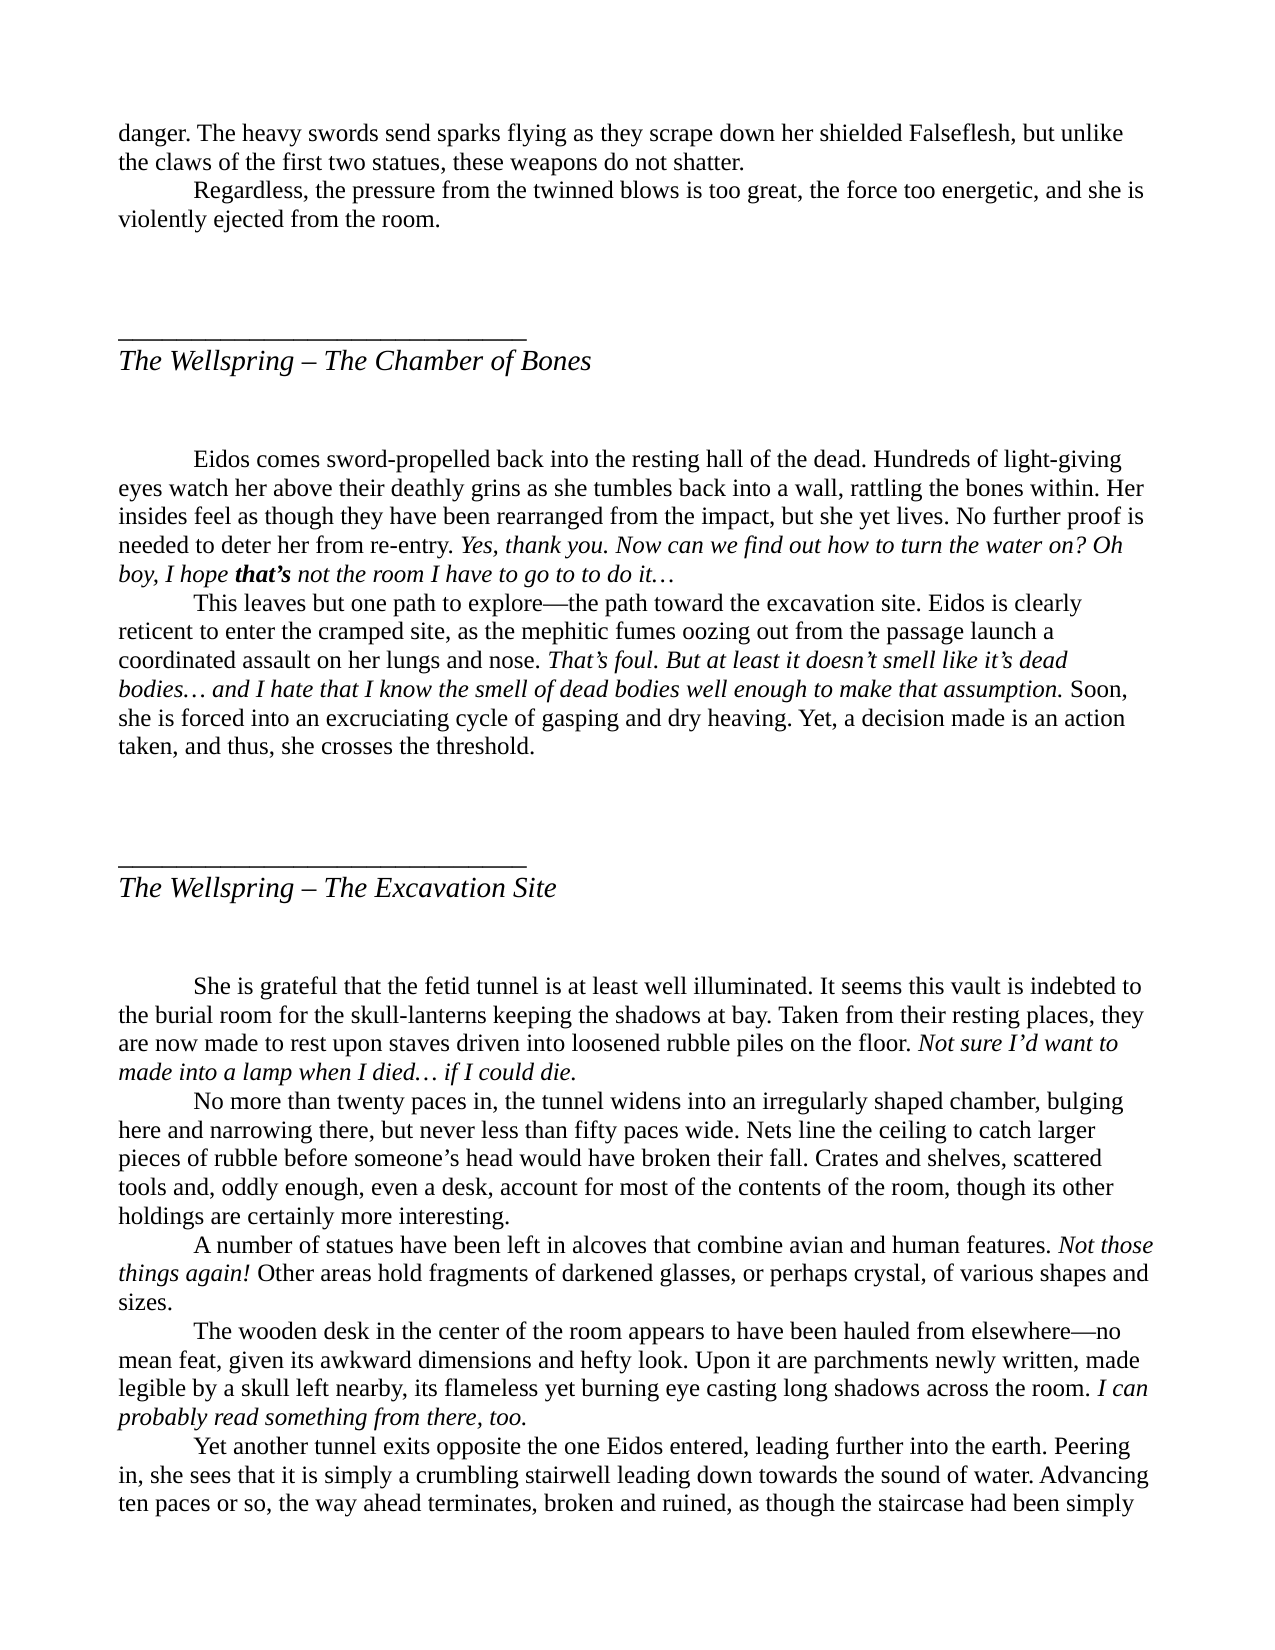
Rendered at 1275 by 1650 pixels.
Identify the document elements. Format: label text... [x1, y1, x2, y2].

text The Wellspring – The Chamber of Bones [118, 343, 1157, 377]
text Yet another tunnel exits opposite the one Eidos entered, leading further into the earth. Peering in, she sees that it is simply a crumbling stairwell leading down towards the sound of water. Advancing ten paces or so, the way ahead terminates, broken and ruined, as though the staircase had been simply [118, 1431, 1157, 1517]
text This leaves but one path to explore—the path toward the excavation site. Eidos is clearly reticent to enter the cramped site, as the mephitic fumes oozing out from the passage launch a coordinated assault on her lungs and nose. That’s foul. But at least it doesn’t smell like it’s dead bodies… and I hate that I know the smell of dead bodies well enough to make that assumption. Soon, she is forced into an excruciating cycle of gasping and dry heaving. Yet, a decision made is an action taken, and thus, she crosses the threshold. [118, 588, 1157, 760]
text The wooden desk in the center of the room appears to have been hauled from elsewhere—no mean feat, given its awkward dimensions and hefty look. Upon it are parchments newly written, made legible by a skull left nearby, its flameless yet burning eye casting long shadows across the room. I can probably read something from there, too. [118, 1316, 1157, 1431]
text Regardless, the pressure from the twinned blows is too great, the force too energetic, and she is violently ejected from the room. [118, 176, 1157, 233]
text ____________________________ [118, 837, 1157, 870]
text ____________________________ [118, 310, 1157, 343]
text She is grateful that the fetid tunnel is at least well illuminated. It seems this vault is indebted to the burial room for the skull-lanterns keeping the shadows at bay. Taken from their resting places, they are now made to rest upon staves driven into loosened rubble piles on the floor. Not sure I’d want to made into a lamp when I died… if I could die. [118, 971, 1157, 1086]
text A number of statues have been left in alcoves that combine avian and human features. Not those things again! Other areas hold fragments of darkened glasses, or perhaps crystal, of various shapes and sizes. [118, 1230, 1157, 1316]
text danger. The heavy swords send sparks flying as they scrape down her shielded Falseflesh, but unlike the claws of the first two statues, these weapons do not shatter. [118, 118, 1157, 176]
text No more than twenty paces in, the tunnel widens into an irregularly shaped chamber, bulging here and narrowing there, but never less than fifty paces wide. Nets line the ceiling to catch larger pieces of rubble before someone’s head would have broken their fall. Crates and shelves, scattered tools and, oddly enough, even a desk, account for most of the contents of the room, though its other holdings are certainly more interesting. [118, 1086, 1157, 1230]
text Eidos comes sword-propelled back into the resting hall of the dead. Hundreds of light-giving eyes watch her above their deathly grins as she tumbles back into a wall, rattling the bones within. Her insides feel as though they have been rearranged from the impact, but she yet lives. No further proof is needed to deter her from re-entry. Yes, thank you. Now can we find out how to turn the water on? Oh boy, I hope that’s not the room I have to go to to do it… [118, 444, 1157, 588]
text The Wellspring – The Excavation Site [118, 870, 1157, 904]
